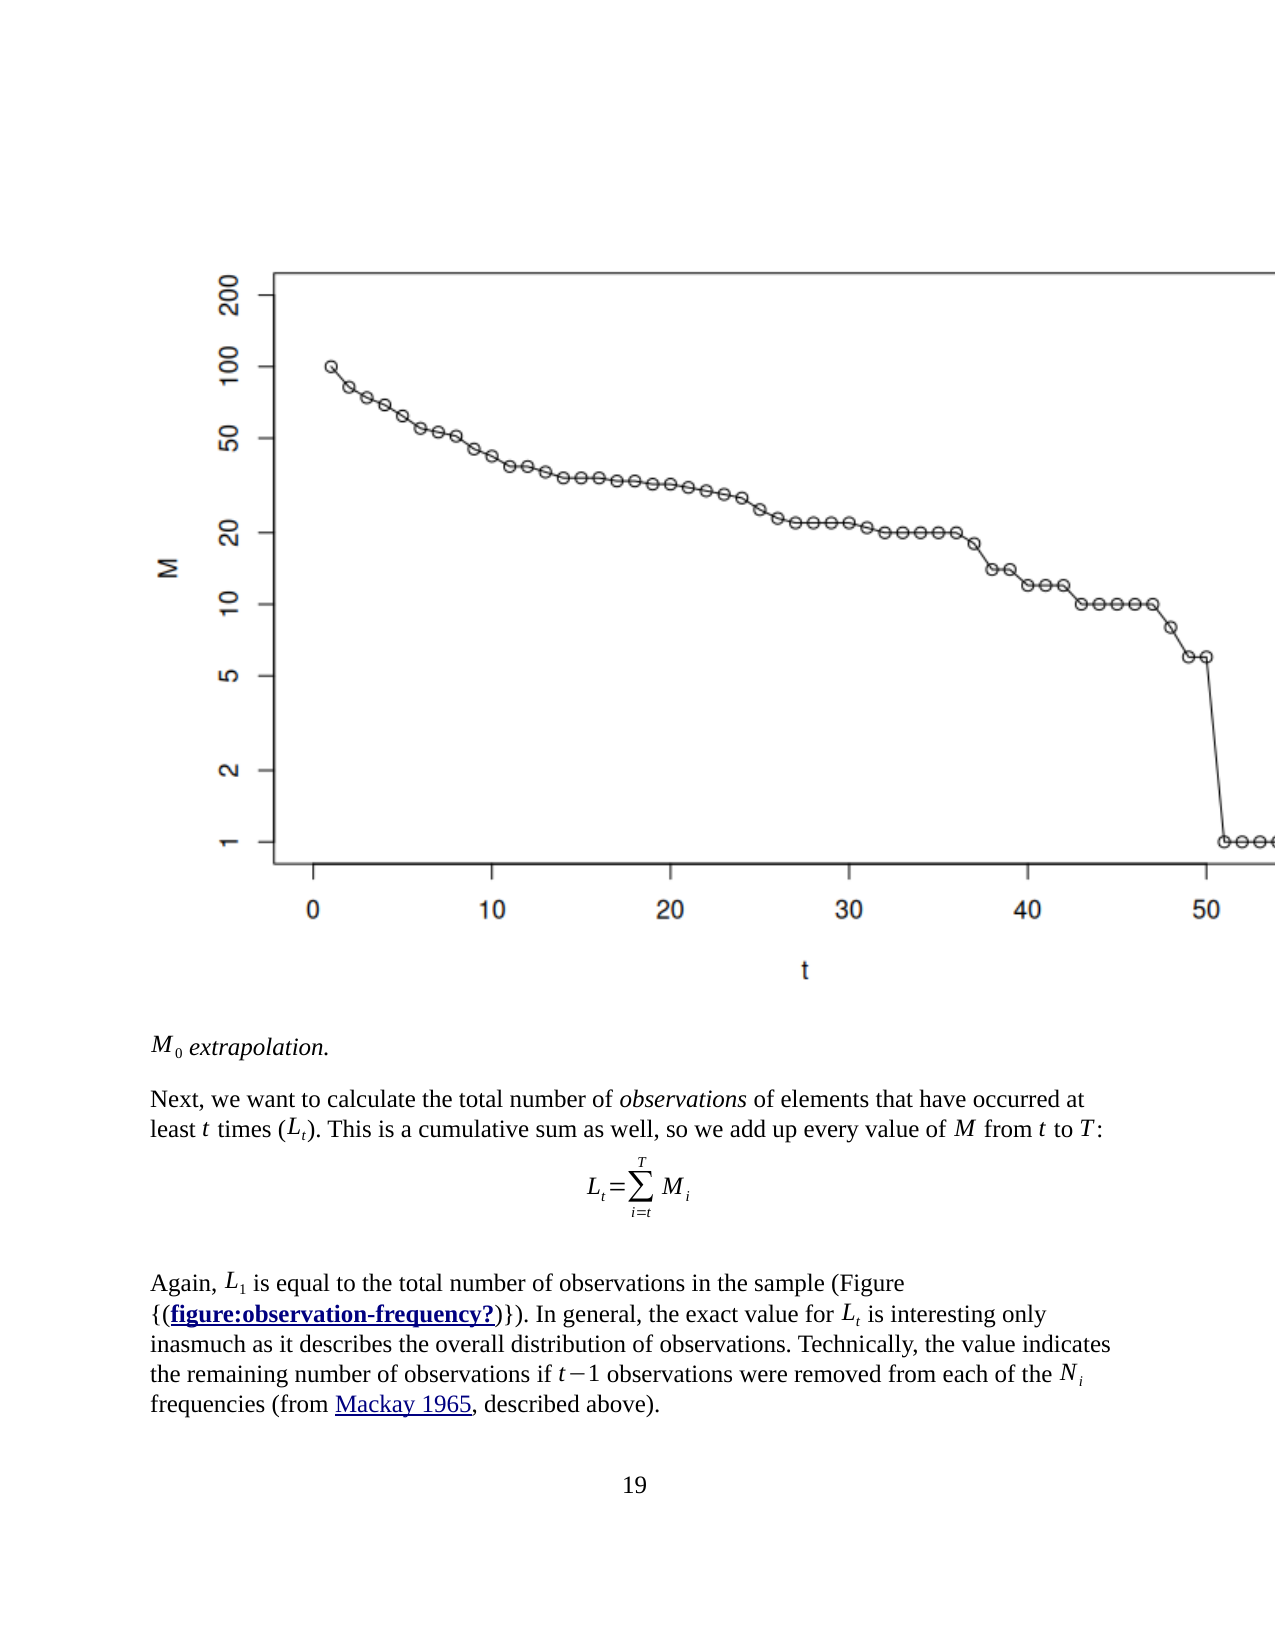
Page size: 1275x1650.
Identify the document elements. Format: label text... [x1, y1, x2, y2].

text extrapolation. [150, 1031, 1125, 1062]
picture [150, 150, 1275, 1019]
text Next, we want to calculate the total number of observations of elements that have occurred at least times (). This is a cumulative sum as well, so we add up every value of from to : [150, 1084, 1125, 1144]
text Again, is equal to the total number of observations in the sample (Figure {(figure:observation-frequency?)}). In general, the exact value for is interesting only inasmuch as it describes the overall distribution of observations. Technically, the value indicates the remaining number of observations if observations were removed from each of the frequencies (from Mackay 1965, described above). [150, 1267, 1125, 1418]
